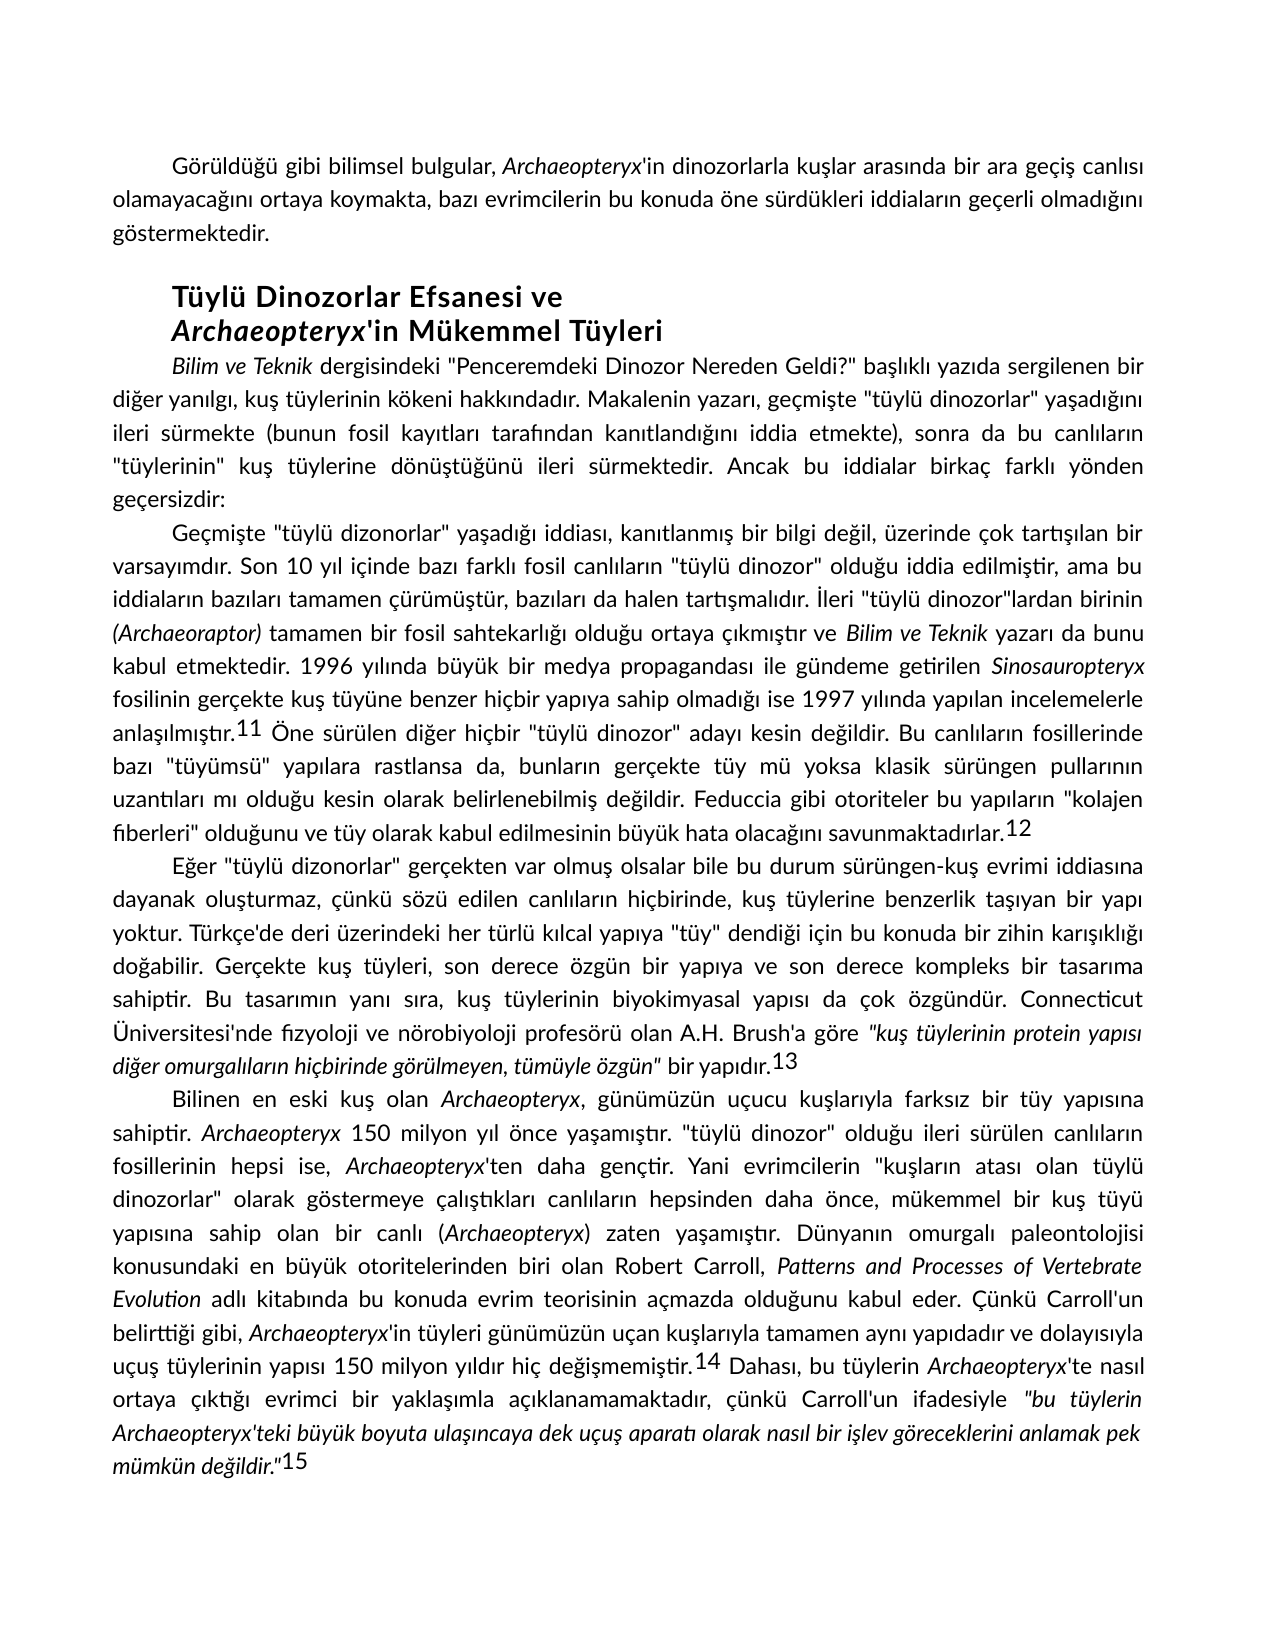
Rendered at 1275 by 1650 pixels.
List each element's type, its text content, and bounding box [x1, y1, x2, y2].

text Bilinen en eski kuş olan Archaeopteryx, günümüzün uçucu kuşlarıyla farksız bir tüy yapısına sahiptir. Archaeopteryx 150 milyon yıl önce yaşamıştır. "tüylü dinozor" olduğu ileri sürülen canlıların fosillerinin hepsi ise, Archaeopteryx'ten daha gençtir. Yani evrimcilerin "kuşların atası olan tüylü dinozorlar" olarak göstermeye çalıştıkları canlıların hepsinden daha önce, mükemmel bir kuş tüyü yapısına sahip olan bir canlı (Archaeopteryx) zaten yaşamıştır. Dünyanın omurgalı paleontolojisi konusundaki en büyük otoritelerinden biri olan Robert Carroll, Patterns and Processes of Vertebrate Evolution adlı kitabında bu konuda evrim teorisinin açmazda olduğunu kabul eder. Çünkü Carroll'un belirttiği gibi, Archaeopteryx'in tüyleri günümüzün uçan kuşlarıyla tamamen aynı yapıdadır ve dolayısıyla uçuş tüylerinin yapısı 150 milyon yıldır hiç değişmemiştir.14 Dahası, bu tüylerin Archaeopteryx'te nasıl ortaya çıktığı evrimci bir yaklaşımla açıklanamamaktadır, çünkü Carroll'un ifadesiyle "bu tüylerin Archaeopteryx'teki büyük boyuta ulaşıncaya dek uçuş aparatı olarak nasıl bir işlev göreceklerini anlamak pek mümkün değildir."15 [112, 1081, 1145, 1481]
text Görüldüğü gibi bilimsel bulgular, Archaeopteryx'in dinozorlarla kuşlar arasında bir ara geçiş canlısı olamayacağını ortaya koymakta, bazı evrimcilerin bu konuda öne sürdükleri iddiaların geçerli olmadığını göstermektedir. [112, 148, 1145, 248]
text Archaeopteryx'in Mükemmel Tüyleri [112, 314, 1145, 348]
text Tüylü Dinozorlar Efsanesi ve [112, 281, 1145, 314]
text Geçmişte "tüylü dizonorlar" yaşadığı iddiası, kanıtlanmış bir bilgi değil, üzerinde çok tartışılan bir varsayımdır. Son 10 yıl içinde bazı farklı fosil canlıların "tüylü dinozor" olduğu iddia edilmiştir, ama bu iddiaların bazıları tamamen çürümüştür, bazıları da halen tartışmalıdır. İleri "tüylü dinozor"lardan birinin (Archaeoraptor) tamamen bir fosil sahtekarlığı olduğu ortaya çıkmıştır ve Bilim ve Teknik yazarı da bunu kabul etmektedir. 1996 yılında büyük bir medya propagandası ile gündeme getirilen Sinosauropteryx fosilinin gerçekte kuş tüyüne benzer hiçbir yapıya sahip olmadığı ise 1997 yılında yapılan incelemelerle anlaşılmıştır.11 Öne sürülen diğer hiçbir "tüylü dinozor" adayı kesin değildir. Bu canlıların fosillerinde bazı "tüyümsü" yapılara rastlansa da, bunların gerçekte tüy mü yoksa klasik sürüngen pullarının uzantıları mı olduğu kesin olarak belirlenebilmiş değildir. Feduccia gibi otoriteler bu yapıların "kolajen fiberleri" olduğunu ve tüy olarak kabul edilmesinin büyük hata olacağını savunmaktadırlar.12 [112, 514, 1145, 848]
text Eğer "tüylü dizonorlar" gerçekten var olmuş olsalar bile bu durum sürüngen-kuş evrimi iddiasına dayanak oluşturmaz, çünkü sözü edilen canlıların hiçbirinde, kuş tüylerine benzerlik taşıyan bir yapı yoktur. Türkçe'de deri üzerindeki her türlü kılcal yapıya "tüy" dendiği için bu konuda bir zihin karışıklığı doğabilir. Gerçekte kuş tüyleri, son derece özgün bir yapıya ve son derece kompleks bir tasarıma sahiptir. Bu tasarımın yanı sıra, kuş tüylerinin biyokimyasal yapısı da çok özgündür. Connecticut Üniversitesi'nde fizyoloji ve nörobiyoloji profesörü olan A.H. Brush'a göre "kuş tüylerinin protein yapısı diğer omurgalıların hiçbirinde görülmeyen, tümüyle özgün" bir yapıdır.13 [112, 848, 1145, 1081]
text Bilim ve Teknik dergisindeki "Penceremdeki Dinozor Nereden Geldi?" başlıklı yazıda sergilenen bir diğer yanılgı, kuş tüylerinin kökeni hakkındadır. Makalenin yazarı, geçmişte "tüylü dinozorlar" yaşadığını ileri sürmekte (bunun fosil kayıtları tarafından kanıtlandığını iddia etmekte), sonra da bu canlıların "tüylerinin" kuş tüylerine dönüştüğünü ileri sürmektedir. Ancak bu iddialar birkaç farklı yönden geçersizdir: [112, 348, 1145, 514]
